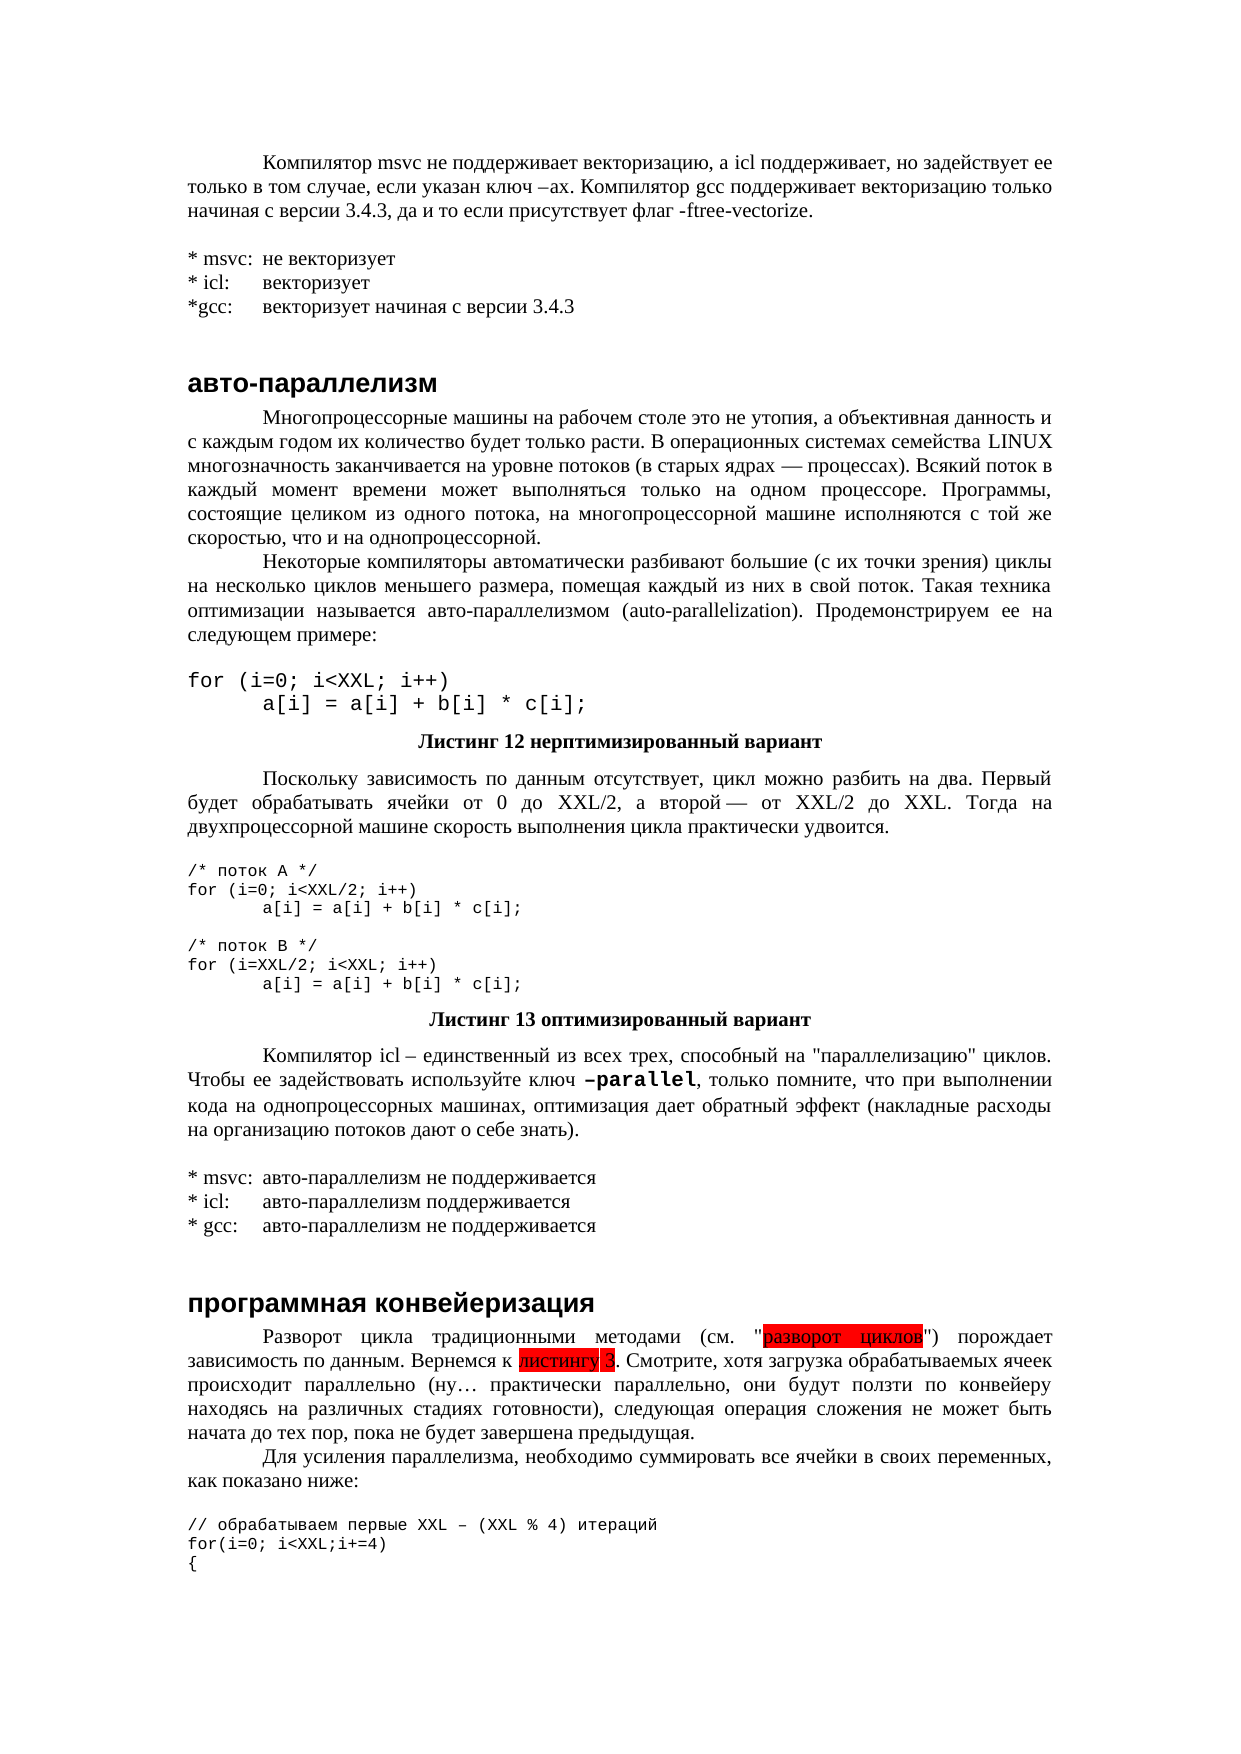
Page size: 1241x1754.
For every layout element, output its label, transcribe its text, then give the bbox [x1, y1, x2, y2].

text Разворот цикла традиционными методами (см. "разворот циклов") порождает зависимость по данным. Вернемся к листингу 3. Смотрите, хотя загрузка обрабатываемых ячеек происходит параллельно (ну… практически параллельно, они будут ползти по конвейеру находясь на различных стадиях готовности), следующая операция сложения не может быть начата до тех пор, пока не будет завершена предыдущая. [187, 1324, 1053, 1444]
text * gcc: авто-параллелизм не поддерживается [187, 1213, 1053, 1237]
text // обрабатываем первые XXL – (XXL % 4) итераций [187, 1517, 1053, 1535]
text Листинг 13 оптимизированный вариант [187, 1007, 1053, 1031]
text * msvc: авто-параллелизм не поддерживается [187, 1165, 1053, 1189]
text { [187, 1554, 1053, 1573]
text Листинг 12 нерптимизированный вариант [187, 729, 1053, 753]
text for (i=0; i<XXL; i++) [187, 670, 1053, 693]
text * icl: авто-параллелизм поддерживается [187, 1189, 1053, 1213]
text * icl: векторизует [187, 270, 1053, 294]
text a[i] = a[i] + b[i] * c[i]; [187, 975, 1053, 994]
text Компилятор icl – единственный из всех трех, способный на "параллелизацию" циклов. Чтобы ее задействовать используйте ключ –parallel, только помните, что при выполнении кода на однопроцессорных машинах, оптимизация дает обратный эффект (накладные расходы на организацию потоков дают о себе знать). [187, 1043, 1053, 1141]
text for (i=XXL/2; i<XXL; i++) [187, 957, 1053, 975]
text /* поток A */ [187, 862, 1053, 881]
text *gcc: векторизует начиная с версии 3.4.3 [187, 294, 1053, 318]
text Многопроцессорные машины на рабочем столе это не утопия, а объективная данность и с каждым годом их количество будет только расти. В операционных системах семейства LINUX многозначность заканчивается на уровне потоков (в старых ядрах — процессах). Всякий поток в каждый момент времени может выполняться только на одном процессоре. Программы, состоящие целиком из одного потока, на многопроцессорной машине исполняются с той же скоростью, что и на однопроцессорной. [187, 405, 1053, 549]
text Для усиления параллелизма, необходимо суммировать все ячейки в своих переменных, как показано ниже: [187, 1444, 1053, 1492]
text for (i=0; i<XXL/2; i++) [187, 881, 1053, 900]
text a[i] = a[i] + b[i] * c[i]; [187, 693, 1053, 717]
subtitle авто-параллелизм [187, 367, 1053, 399]
text Поскольку зависимость по данным отсутствует, цикл можно разбить на два. Первый будет обрабатывать ячейки от 0 до XXL/2, а второй — от XXL/2 до XXL. Тогда на двухпроцессорной машине скорость выполнения цикла практически удвоится. [187, 766, 1053, 838]
text * msvc: не векторизует [187, 246, 1053, 270]
text for(i=0; i<XXL;i+=4) [187, 1535, 1053, 1554]
text a[i] = a[i] + b[i] * c[i]; [187, 900, 1053, 919]
subtitle программная конвейеризация [187, 1287, 1053, 1318]
text Компилятор msvc не поддерживает векторизацию, а icl поддерживает, но задействует ее только в том случае, если указан ключ –ax. Компилятор gcc поддерживает векторизацию только начиная с версии 3.4.3, да и то если присутствует флаг -ftree-vectorize. [187, 150, 1053, 222]
text /* поток B */ [187, 938, 1053, 957]
text Некоторые компиляторы автоматически разбивают большие (с их точки зрения) циклы на несколько циклов меньшего размера, помещая каждый из них в свой поток. Такая техника оптимизации называется авто-параллелизмом (auto-parallelization). Продемонстрируем ее на следующем примере: [187, 549, 1053, 646]
